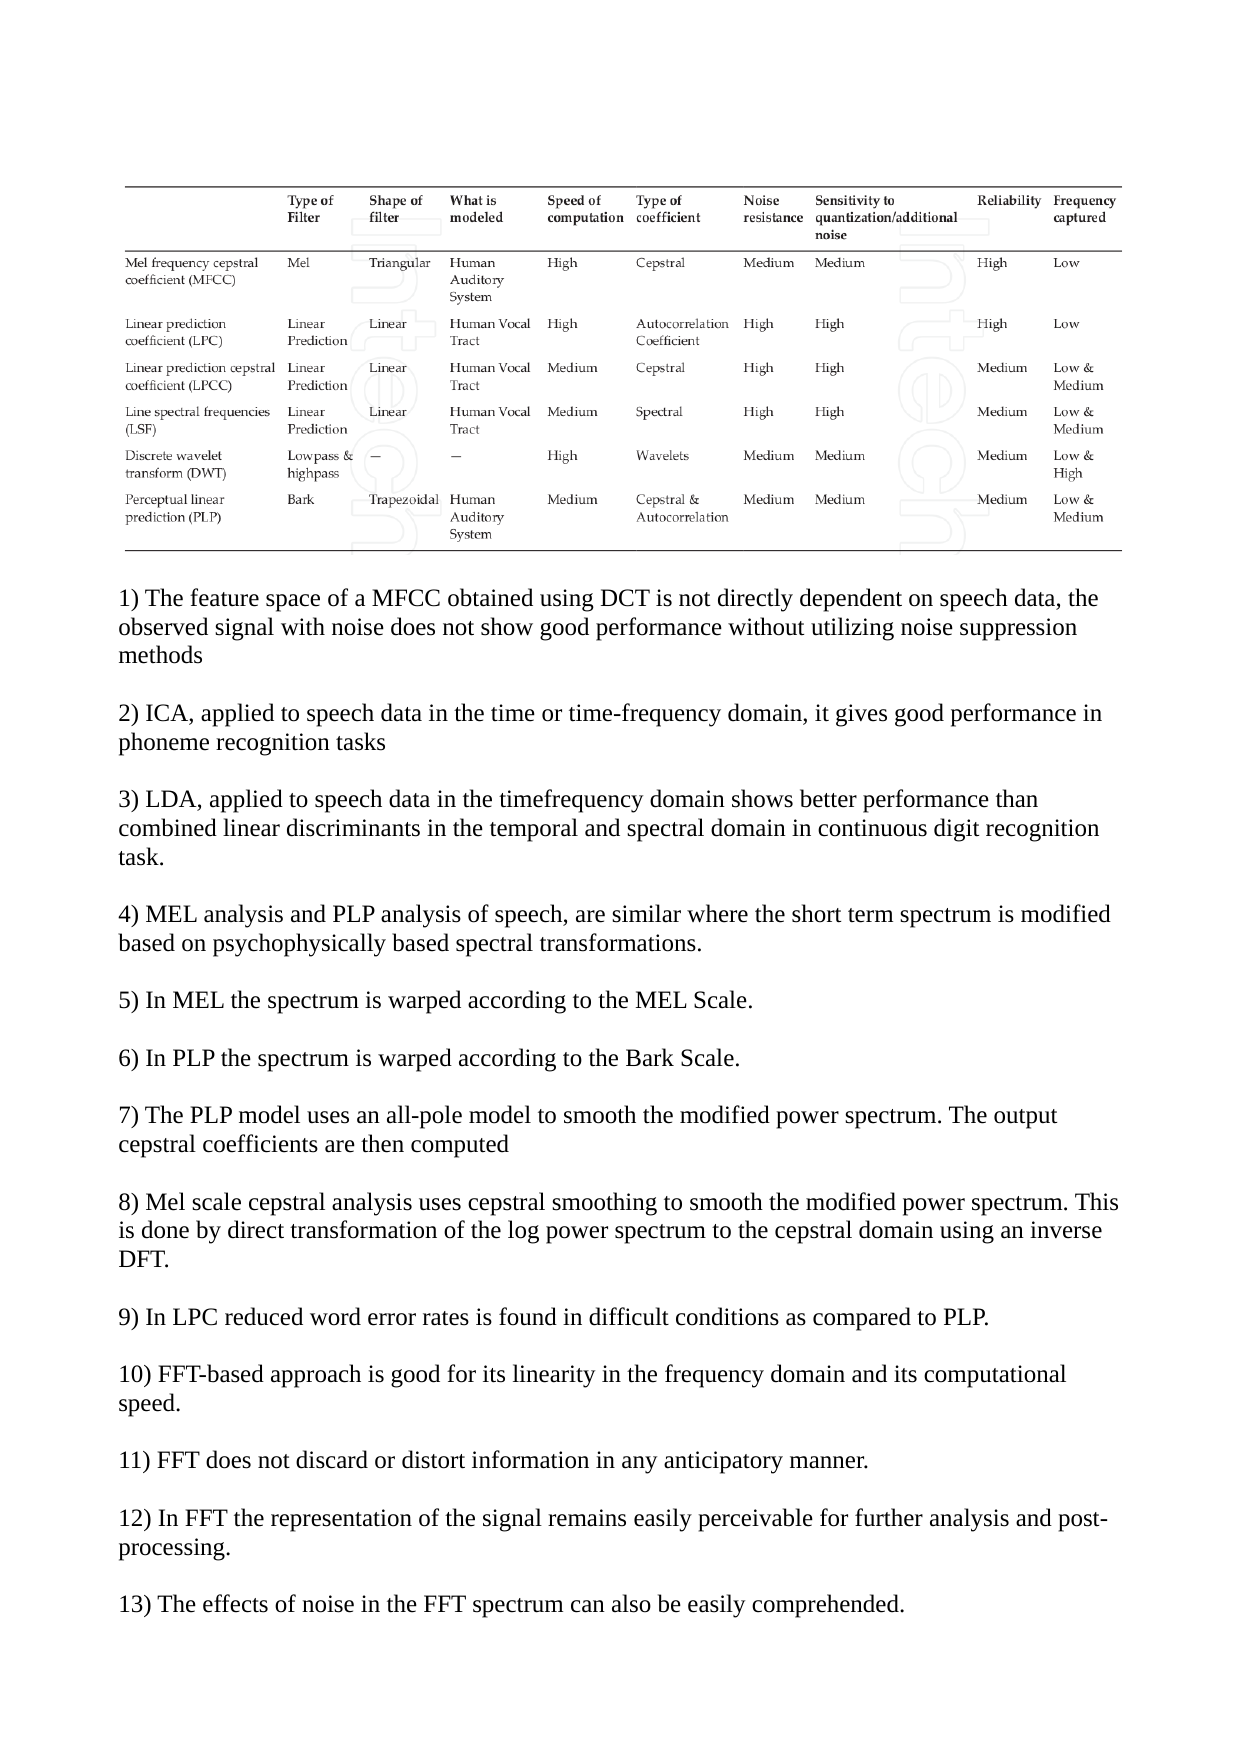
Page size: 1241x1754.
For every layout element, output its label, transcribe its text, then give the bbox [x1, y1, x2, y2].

text 12) In FFT the representation of the signal remains easily perceivable for further analysis and post-processing. [118, 1503, 1122, 1561]
text 8) Mel scale cepstral analysis uses cepstral smoothing to smooth the modified power spectrum. This is done by direct transformation of the log power spectrum to the cepstral domain using an inverse DFT. [118, 1187, 1122, 1273]
text 11) FFT does not discard or distort information in any anticipatory manner. [118, 1446, 1122, 1474]
text 9) In LPC reduced word error rates is found in difficult conditions as compared to PLP. [118, 1302, 1122, 1331]
text 4) MEL analysis and PLP analysis of speech, are similar where the short term spectrum is modified based on psychophysically based spectral transformations. [118, 899, 1122, 957]
text 2) ICA, applied to speech data in the time or time-frequency domain, it gives good performance in phoneme recognition tasks [118, 698, 1122, 756]
text 7) The PLP model uses an all-pole model to smooth the modified power spectrum. The output cepstral coefficients are then computed [118, 1101, 1122, 1158]
picture [118, 175, 1123, 555]
text 1) The feature space of a MFCC obtained using DCT is not directly dependent on speech data, the observed signal with noise does not show good performance without utilizing noise suppression methods [118, 583, 1122, 669]
text 3) LDA, applied to speech data in the timefrequency domain shows better performance than combined linear discriminants in the temporal and spectral domain in continuous digit recognition task. [118, 784, 1122, 871]
text 6) In PLP the spectrum is warped according to the Bark Scale. [118, 1043, 1122, 1072]
text 10) FFT-based approach is good for its linearity in the frequency domain and its computational speed. [118, 1359, 1122, 1417]
text 13) The effects of noise in the FFT spectrum can also be easily comprehended. [118, 1589, 1122, 1618]
text 5) In MEL the spectrum is warped according to the MEL Scale. [118, 986, 1122, 1014]
